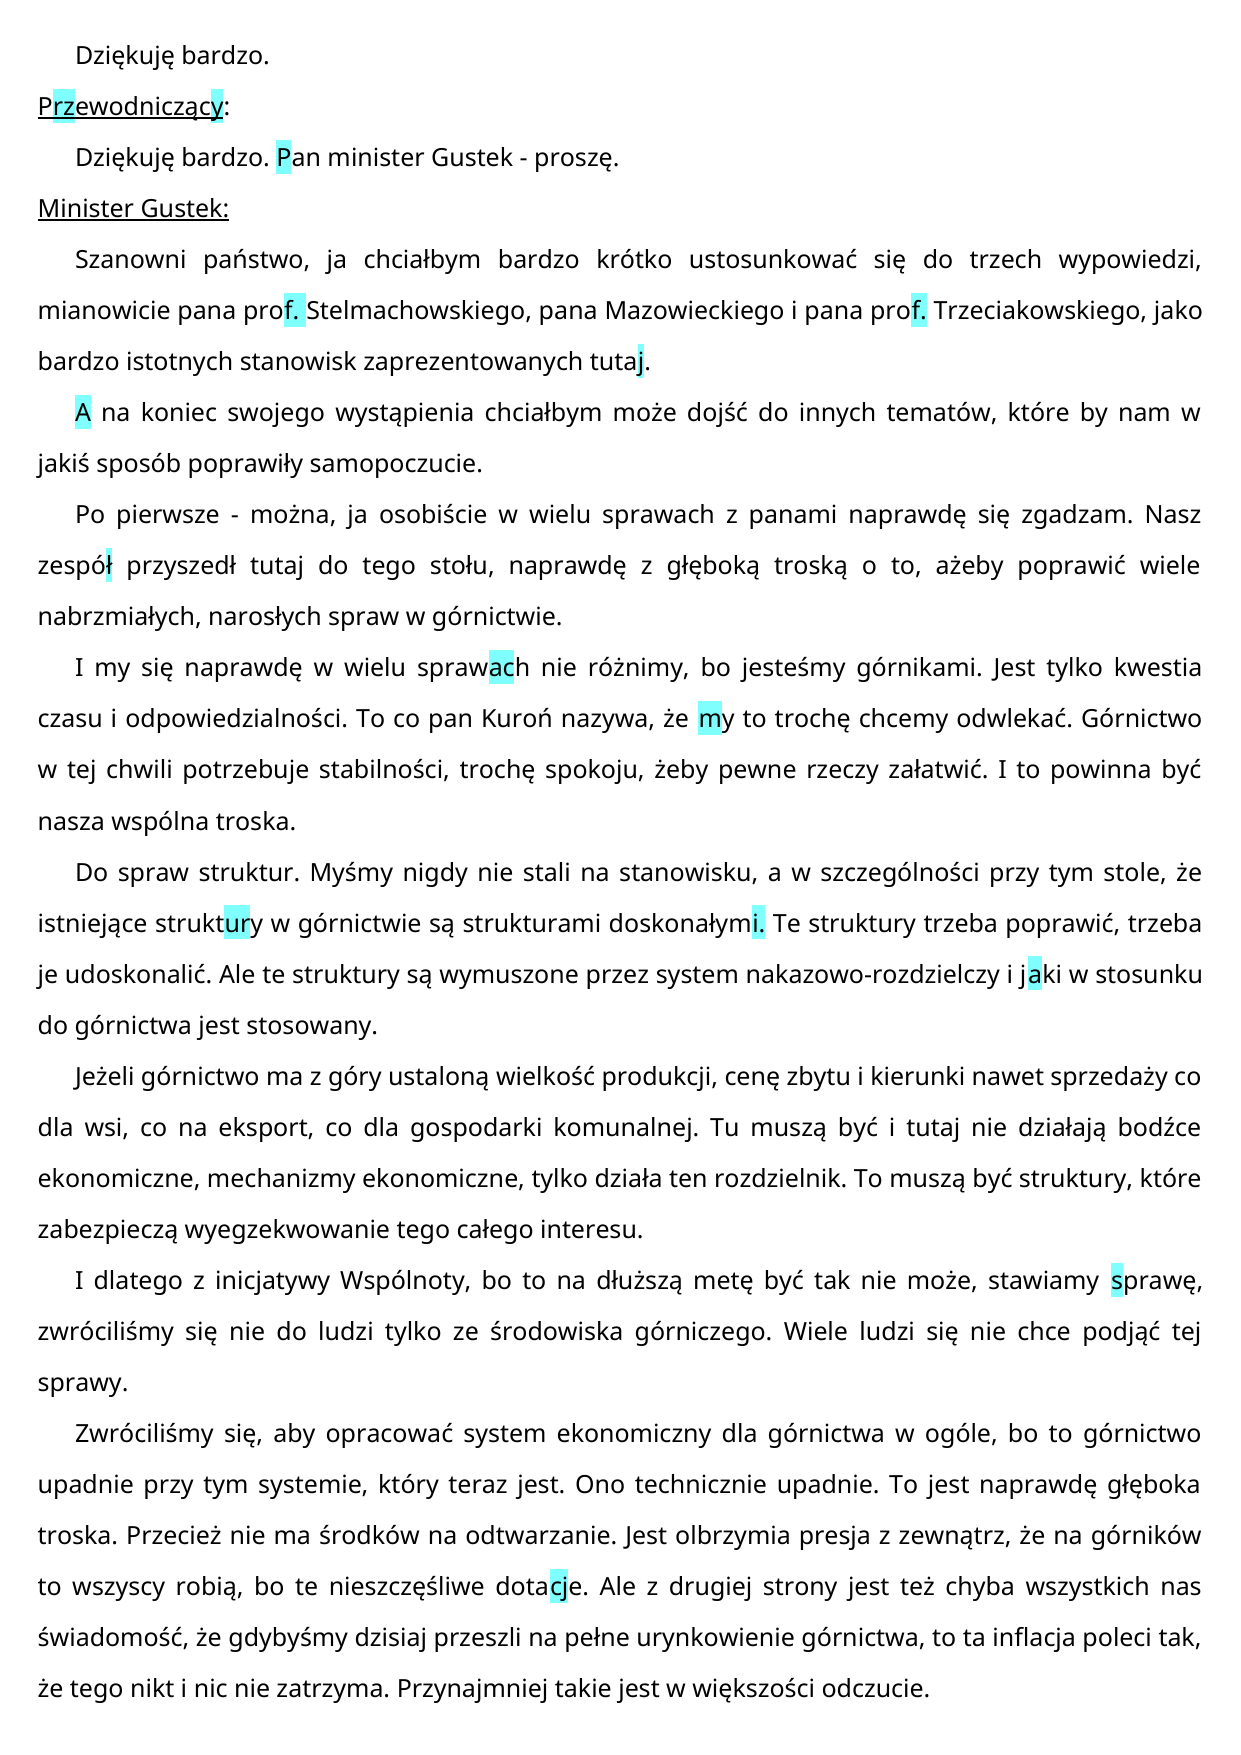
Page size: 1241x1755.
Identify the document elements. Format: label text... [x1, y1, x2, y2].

text I dlatego z inicjatywy Wspólnoty, bo to na dłuższą metę być tak nie może, stawiamy sprawę, zwróciliśmy się nie do ludzi tylko ze środowiska górniczego. Wiele ludzi się nie chce podjąć tej sprawy. [37, 1262, 1203, 1399]
text Zwróciliśmy się, aby opracować system ekonomiczny dla górnictwa w ogóle, bo to górnictwo upadnie przy tym systemie, który teraz jest. Ono technicznie upadnie. To jest naprawdę głęboka troska. Przecież nie ma środków na odtwarzanie. Jest olbrzymia presja z zewnątrz, że na górników to wszyscy robią, bo te nieszczęśliwe dotacje. Ale z drugiej strony jest też chyba wszystkich nas świadomość, że gdybyśmy dzisiaj przeszli na pełne urynkowienie górnictwa, to ta inflacja poleci tak, że tego nikt i nic nie zatrzyma. Przynajmniej takie jest w większości odczucie. [37, 1416, 1203, 1705]
text Po pierwsze - można, ja osobiście w wielu sprawach z panami naprawdę się zgadzam. Nasz zespół przyszedł tutaj do tego stołu, naprawdę z głęboką troską o to, ażeby poprawić wiele nabrzmiałych, narosłych spraw w górnictwie. [37, 497, 1203, 633]
text Minister Gustek: [37, 191, 1203, 225]
text Do spraw struktur. Myśmy nigdy nie stali na stanowisku, a w szczególności przy tym stole, że istniejące struktury w górnictwie są strukturami doskonałymi. Te struktury trzeba poprawić, trzeba je udoskonalić. Ale te struktury są wymuszone przez system nakazowo-rozdzielczy i jaki w stosunku do górnictwa jest stosowany. [37, 854, 1203, 1041]
text Szanowni państwo, ja chciałbym bardzo krótko ustosunkować się do trzech wypowiedzi, mianowicie pana prof. Stelmachowskiego, pana Mazowieckiego i pana prof. Trzeciakowskiego, jako bardzo istotnych stanowisk zaprezentowanych tutaj. [37, 242, 1203, 378]
text Dziękuję bardzo. Pan minister Gustek - proszę. [37, 139, 1203, 174]
text Jeżeli górnictwo ma z góry ustaloną wielkość produkcji, cenę zbytu i kierunki nawet sprzedaży co dla wsi, co na eksport, co dla gospodarki komunalnej. Tu muszą być i tutaj nie działają bodźce ekonomiczne, mechanizmy ekonomiczne, tylko działa ten rozdzielnik. To muszą być struktury, które zabezpieczą wyegzekwowanie tego całego interesu. [37, 1058, 1203, 1246]
text Dziękuję bardzo. [37, 37, 1203, 72]
text I my się naprawdę w wielu sprawach nie różnimy, bo jesteśmy górnikami. Jest tylko kwestia czasu i odpowiedzialności. To co pan Kuroń nazywa, że my to trochę chcemy odwlekać. Górnictwo w tej chwili potrzebuje stabilności, trochę spokoju, żeby pewne rzeczy załatwić. I to powinna być nasza wspólna troska. [37, 650, 1203, 837]
text Przewodniczący: [37, 88, 1203, 123]
text A na koniec swojego wystąpienia chciałbym może dojść do innych tematów, które by nam w jakiś sposób poprawiły samopoczucie. [37, 395, 1203, 480]
